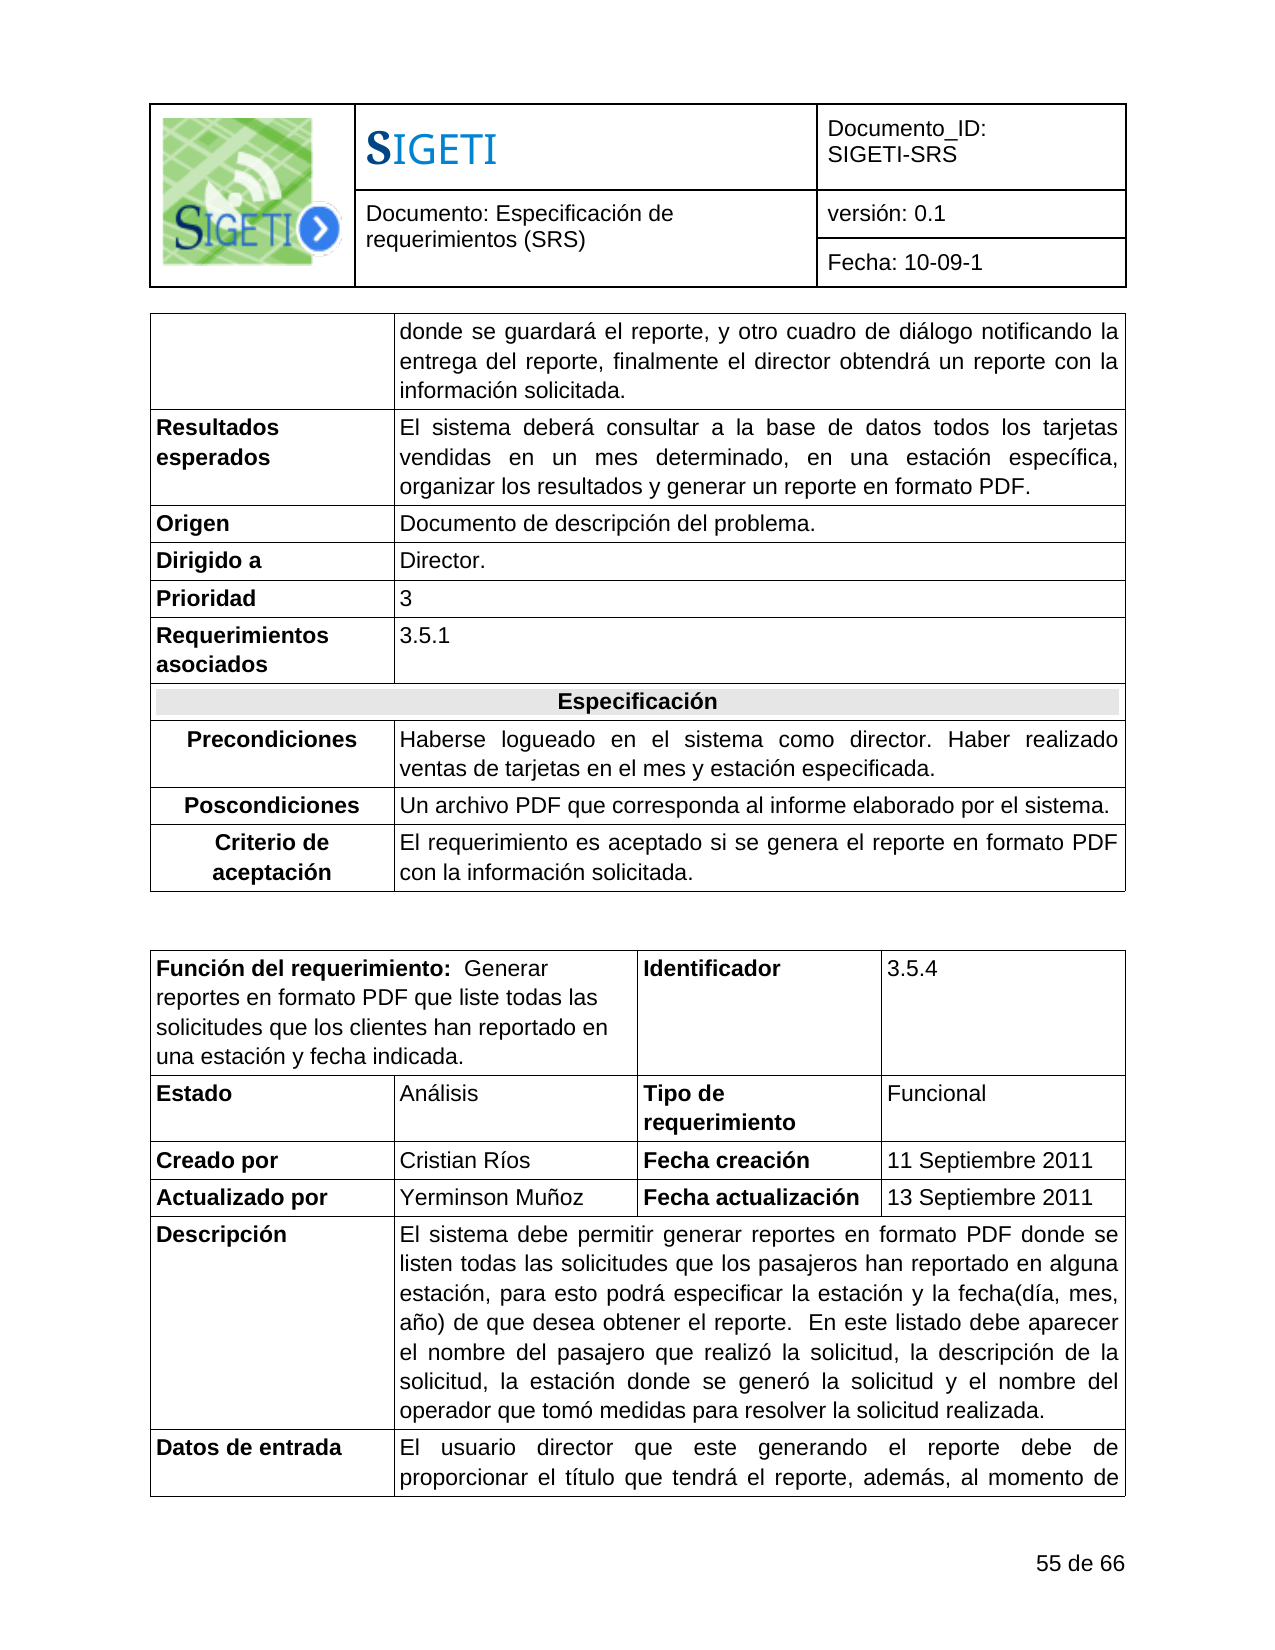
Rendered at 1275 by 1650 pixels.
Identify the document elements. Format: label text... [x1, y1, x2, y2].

table_cell donde se guardará el reporte, y otro cuadro de diálogo notificando la entrega del reporte, finalmente el director obtendrá un reporte con la información solicitada. [395, 314, 1125, 409]
table_cell Actualizado por [151, 1180, 394, 1216]
table_cell Datos de entrada [151, 1430, 394, 1496]
table_cell Tipo de requerimiento [638, 1076, 881, 1141]
table_cell Funcional [882, 1076, 1125, 1141]
table_cell Fecha creación [638, 1142, 881, 1179]
table_cell Prioridad [151, 581, 394, 617]
table_cell El requerimiento es aceptado si se genera el reporte en formato PDF con la información solicitada. [395, 825, 1125, 891]
table_cell El usuario director que este generando el reporte debe de proporcionar el título que tendrá el reporte, además, al momento de [395, 1430, 1125, 1496]
table_cell Creado por [151, 1142, 394, 1179]
table_cell Criterio de aceptación [151, 825, 394, 891]
table_cell Poscondiciones [151, 788, 394, 824]
table_header Función del requerimiento: Generar reportes en formato PDF que liste todas las solicitudes que los clientes han reportado en una estación y fecha indicada. [151, 951, 637, 1075]
table_cell Resultados esperados [151, 410, 394, 505]
table_cell Dirigido a [151, 543, 394, 579]
table_cell 13 Septiembre 2011 [882, 1180, 1125, 1216]
table_cell 3.5.1 [395, 618, 1125, 683]
table_cell 11 Septiembre 2011 [882, 1142, 1125, 1179]
table_cell Un archivo PDF que corresponda al informe elaborado por el sistema. [395, 788, 1125, 824]
table_cell Análisis [395, 1076, 637, 1141]
table_cell Yerminson Muñoz [395, 1180, 637, 1216]
table_cell Estado [151, 1076, 394, 1141]
table_cell Precondiciones [151, 721, 394, 787]
table_cell [151, 314, 394, 409]
table_cell Origen [151, 506, 394, 542]
table_cell Requerimientos asociados [151, 618, 394, 683]
table_header Identificador [638, 951, 881, 1075]
table_cell Documento de descripción del problema. [395, 506, 1125, 542]
table_cell Director. [395, 543, 1125, 579]
table_cell El sistema deberá consultar a la base de datos todos los tarjetas vendidas en un mes determinado, en una estación específica, organizar los resultados y generar un reporte en formato PDF. [395, 410, 1125, 505]
table_cell El sistema debe permitir generar reportes en formato PDF donde se listen todas las solicitudes que los pasajeros han reportado en alguna estación, para esto podrá especificar la estación y la fecha(día, mes, año) de que desea obtener el reporte. En este listado debe aparecer el nombre del pasajero que realizó la solicitud, la descripción de la solicitud, la estación donde se generó la solicitud y el nombre del operador que tomó medidas para resolver la solicitud realizada. [395, 1217, 1125, 1429]
picture [162, 118, 343, 266]
table_header 3.5.4 [882, 951, 1125, 1075]
table_cell Descripción [151, 1217, 394, 1429]
table_cell 3 [395, 581, 1125, 617]
table_cell Cristian Ríos [395, 1142, 637, 1179]
table_cell Especificación [151, 684, 1125, 720]
table_cell Fecha actualización [638, 1180, 881, 1216]
table_cell Haberse logueado en el sistema como director. Haber realizado ventas de tarjetas en el mes y estación especificada. [395, 721, 1125, 787]
